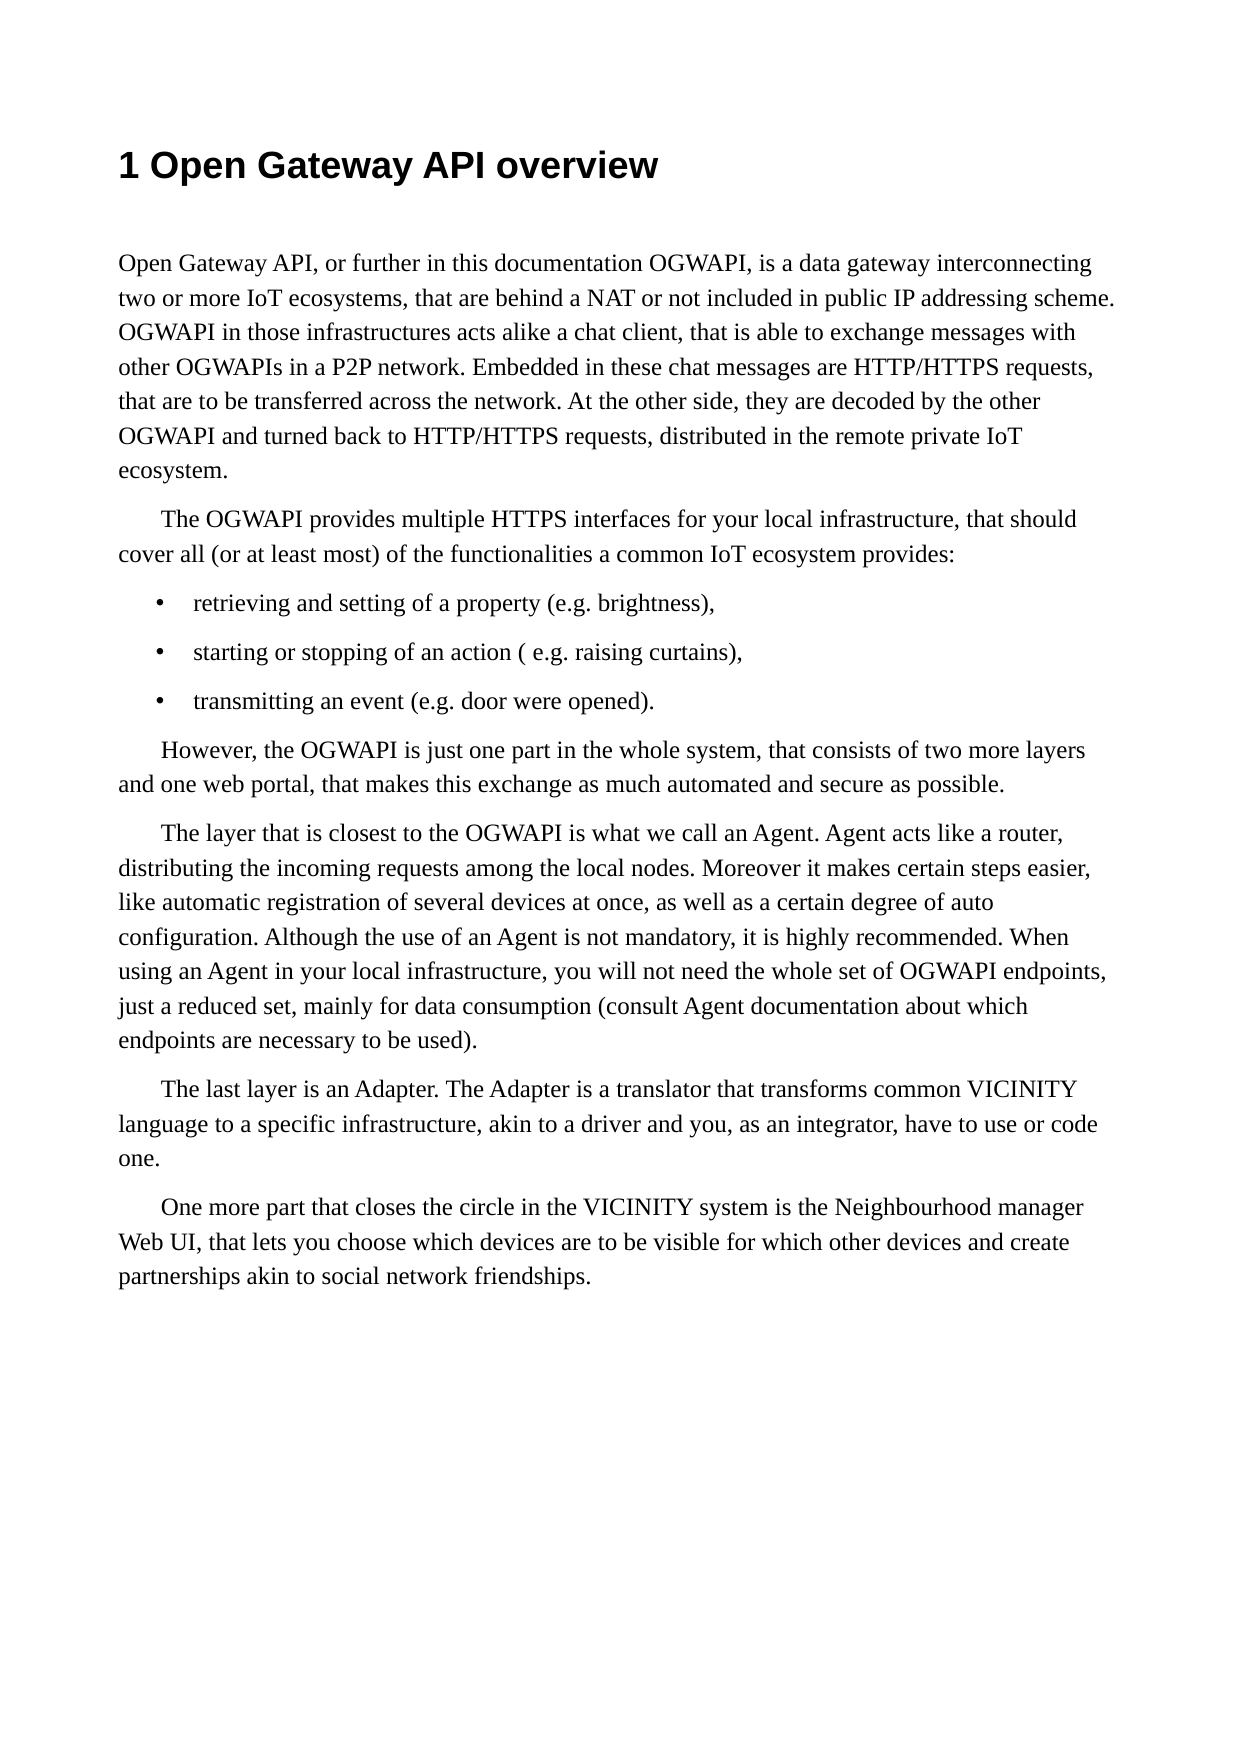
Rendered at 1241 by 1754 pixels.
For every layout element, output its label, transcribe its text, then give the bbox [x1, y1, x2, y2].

text The last layer is an Adapter. The Adapter is a translator that transforms common VICINITY language to a specific infrastructure, akin to a driver and you, as an integrator, have to use or code one. [118, 1074, 1122, 1172]
text Open Gateway API, or further in this documentation OGWAPI, is a data gateway interconnecting two or more IoT ecosystems, that are behind a NAT or not included in public IP addressing scheme. OGWAPI in those infrastructures acts alike a chat client, that is able to exchange messages with other OGWAPIs in a P2P network. Embedded in these chat messages are HTTP/HTTPS requests, that are to be transferred across the network. At the other side, they are decoded by the other OGWAPI and turned back to HTTP/HTTPS requests, distributed in the remote private IoT ecosystem. [118, 248, 1122, 484]
text One more part that closes the circle in the VICINITY system is the Neighbourhood manager Web UI, that lets you choose which devices are to be visible for which other devices and create partnerships akin to social network friendships. [118, 1192, 1122, 1290]
text The layer that is closest to the OGWAPI is what we call an Agent. Agent acts like a router, distributing the incoming requests among the local nodes. Moreover it makes certain steps easier, like automatic registration of several devices at once, as well as a certain degree of auto configuration. Although the use of an Agent is not mandatory, it is highly recommended. When using an Agent in your local infrastructure, you will not need the whole set of OGWAPI endpoints, just a reduced set, mainly for data consumption (consult Agent documentation about which endpoints are necessary to be used). [118, 818, 1122, 1054]
text However, the OGWAPI is just one part in the whole system, that consists of two more layers and one web portal, that makes this exchange as much automated and secure as possible. [118, 735, 1122, 798]
list retrieving and setting of a property (e.g. brightness), [156, 588, 1122, 617]
list transmitting an event (e.g. door were opened). [156, 686, 1122, 715]
text The OGWAPI provides multiple HTTPS interfaces for your local infrastructure, that should cover all (or at least most) of the functionalities a common IoT ecosystem provides: [118, 504, 1122, 567]
list starting or stopping of an action ( e.g. raising curtains), [156, 637, 1122, 666]
subtitle 1 Open Gateway API overview [118, 143, 1122, 187]
